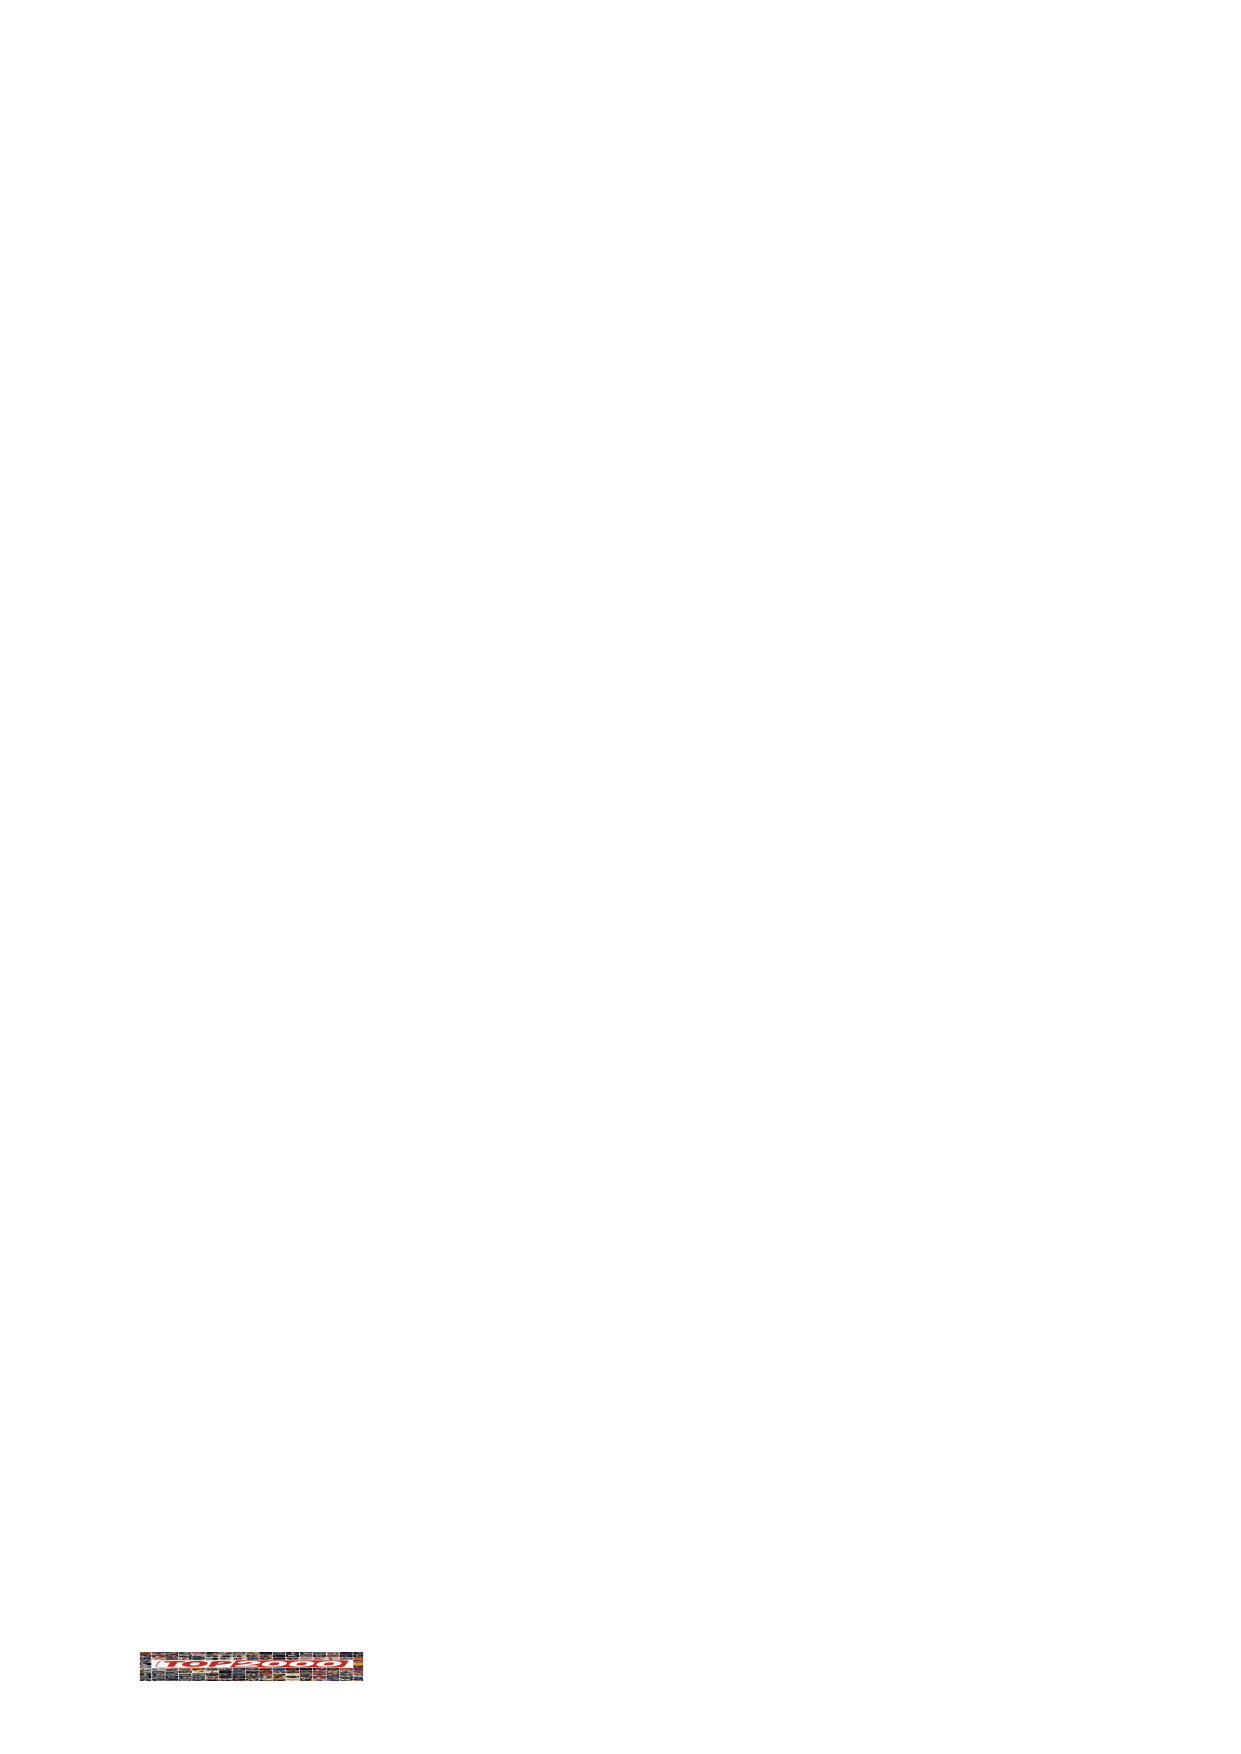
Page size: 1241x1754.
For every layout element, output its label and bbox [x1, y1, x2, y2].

picture [139, 1652, 364, 1681]
